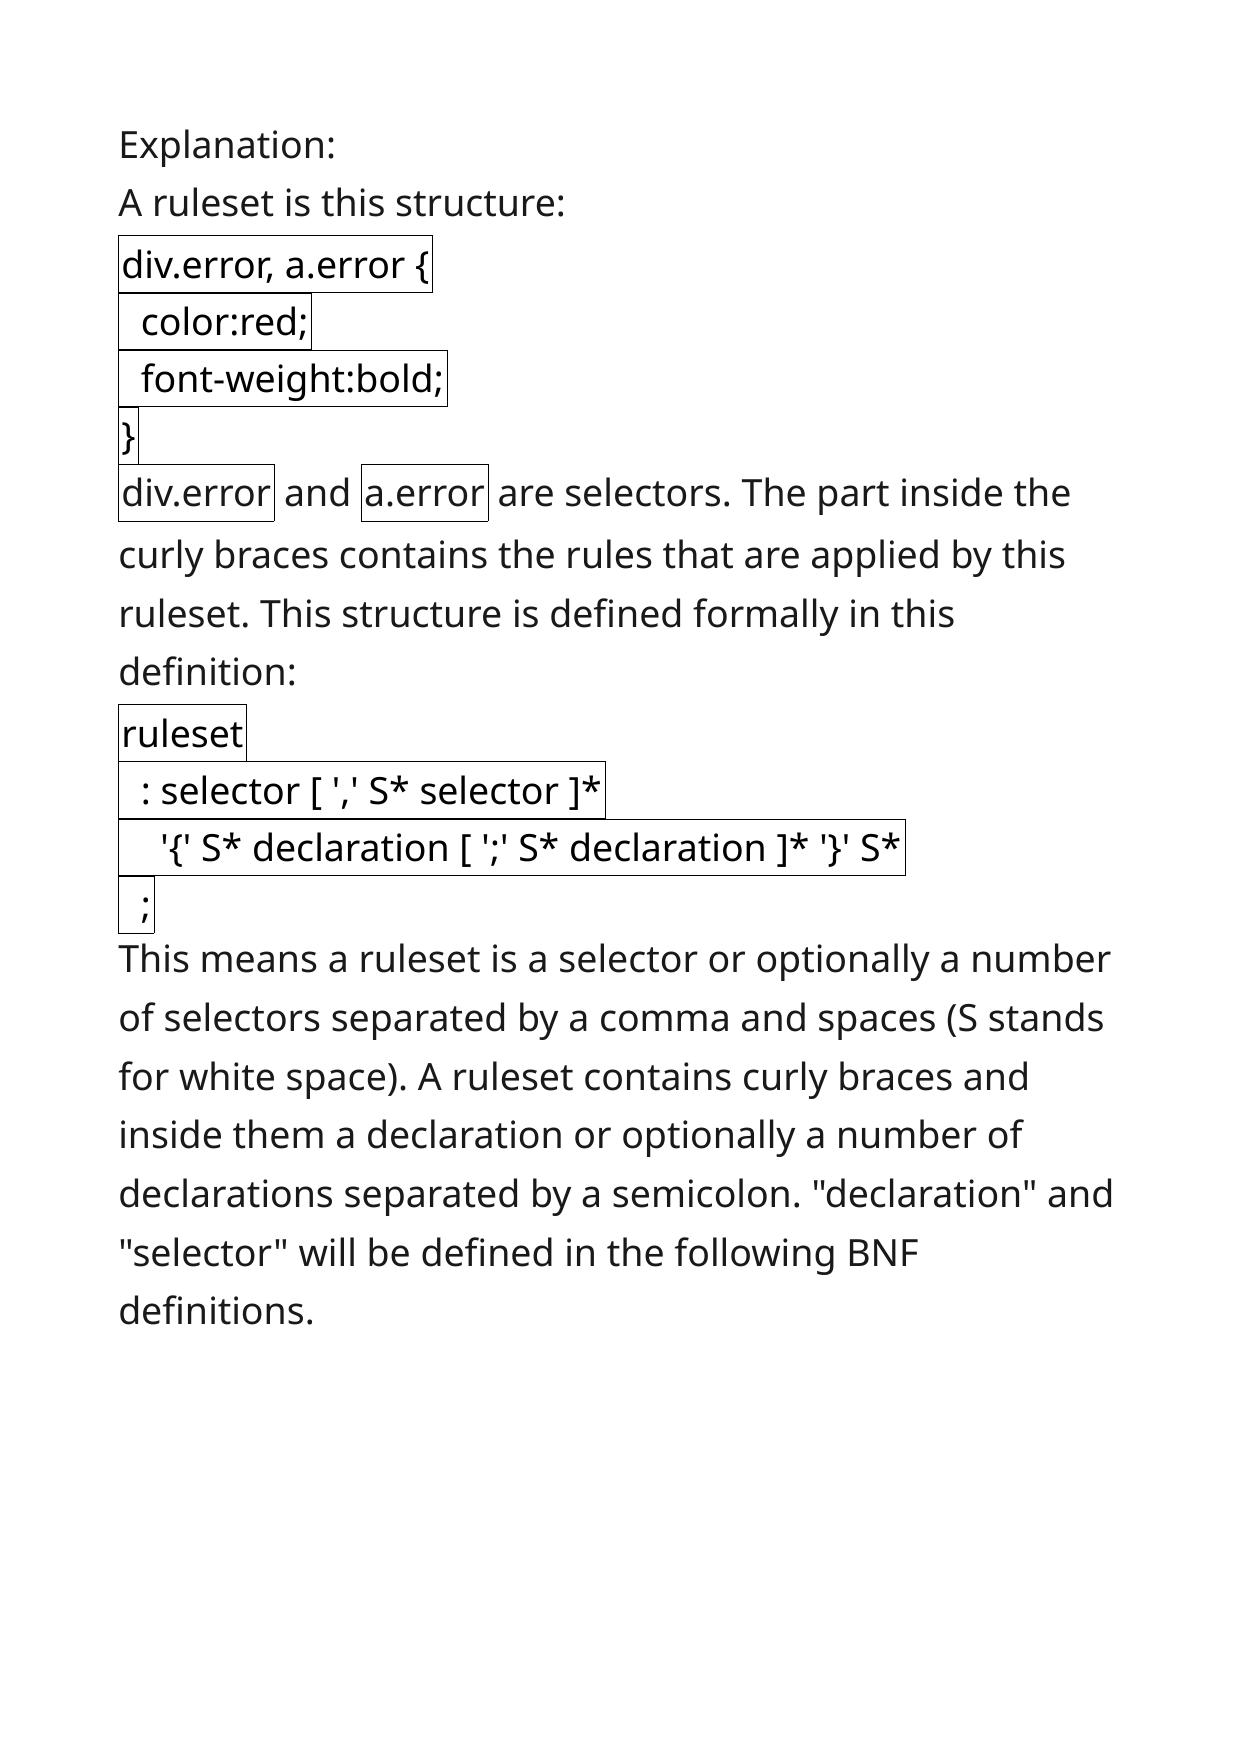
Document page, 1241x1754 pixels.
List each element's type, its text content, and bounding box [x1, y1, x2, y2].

text div.error and a.error are selectors. The part inside the curly braces contains the rules that are applied by this ruleset. This structure is defined formally in this definition: [118, 464, 1122, 697]
text [155, 876, 1122, 933]
text div.error, a.error { [119, 236, 432, 292]
text A ruleset is this structure: [118, 177, 1122, 228]
text [247, 704, 1122, 761]
text [433, 235, 1122, 292]
text color:red; [119, 294, 311, 349]
text '{' S* declaration [ ';' S* declaration ]* '}' S* [119, 820, 905, 875]
text [139, 407, 1122, 464]
text ruleset [119, 705, 246, 761]
text [312, 292, 1122, 349]
text font-weight:bold; [119, 351, 447, 406]
text : selector [ ',' S* selector ]* [119, 762, 605, 818]
text This means a ruleset is a selector or optionally a number of selectors separated by a comma and spaces (S stands for white space). A ruleset contains curly braces and inside them a declaration or optionally a number of declarations separated by a semicolon. "declaration" and "selector" will be defined in the following BNF definitions. [118, 933, 1122, 1336]
text [606, 761, 1122, 818]
text } [119, 408, 138, 464]
text ; [119, 877, 154, 933]
text [906, 818, 1122, 876]
text [448, 349, 1122, 407]
text Explanation: [118, 118, 1122, 169]
